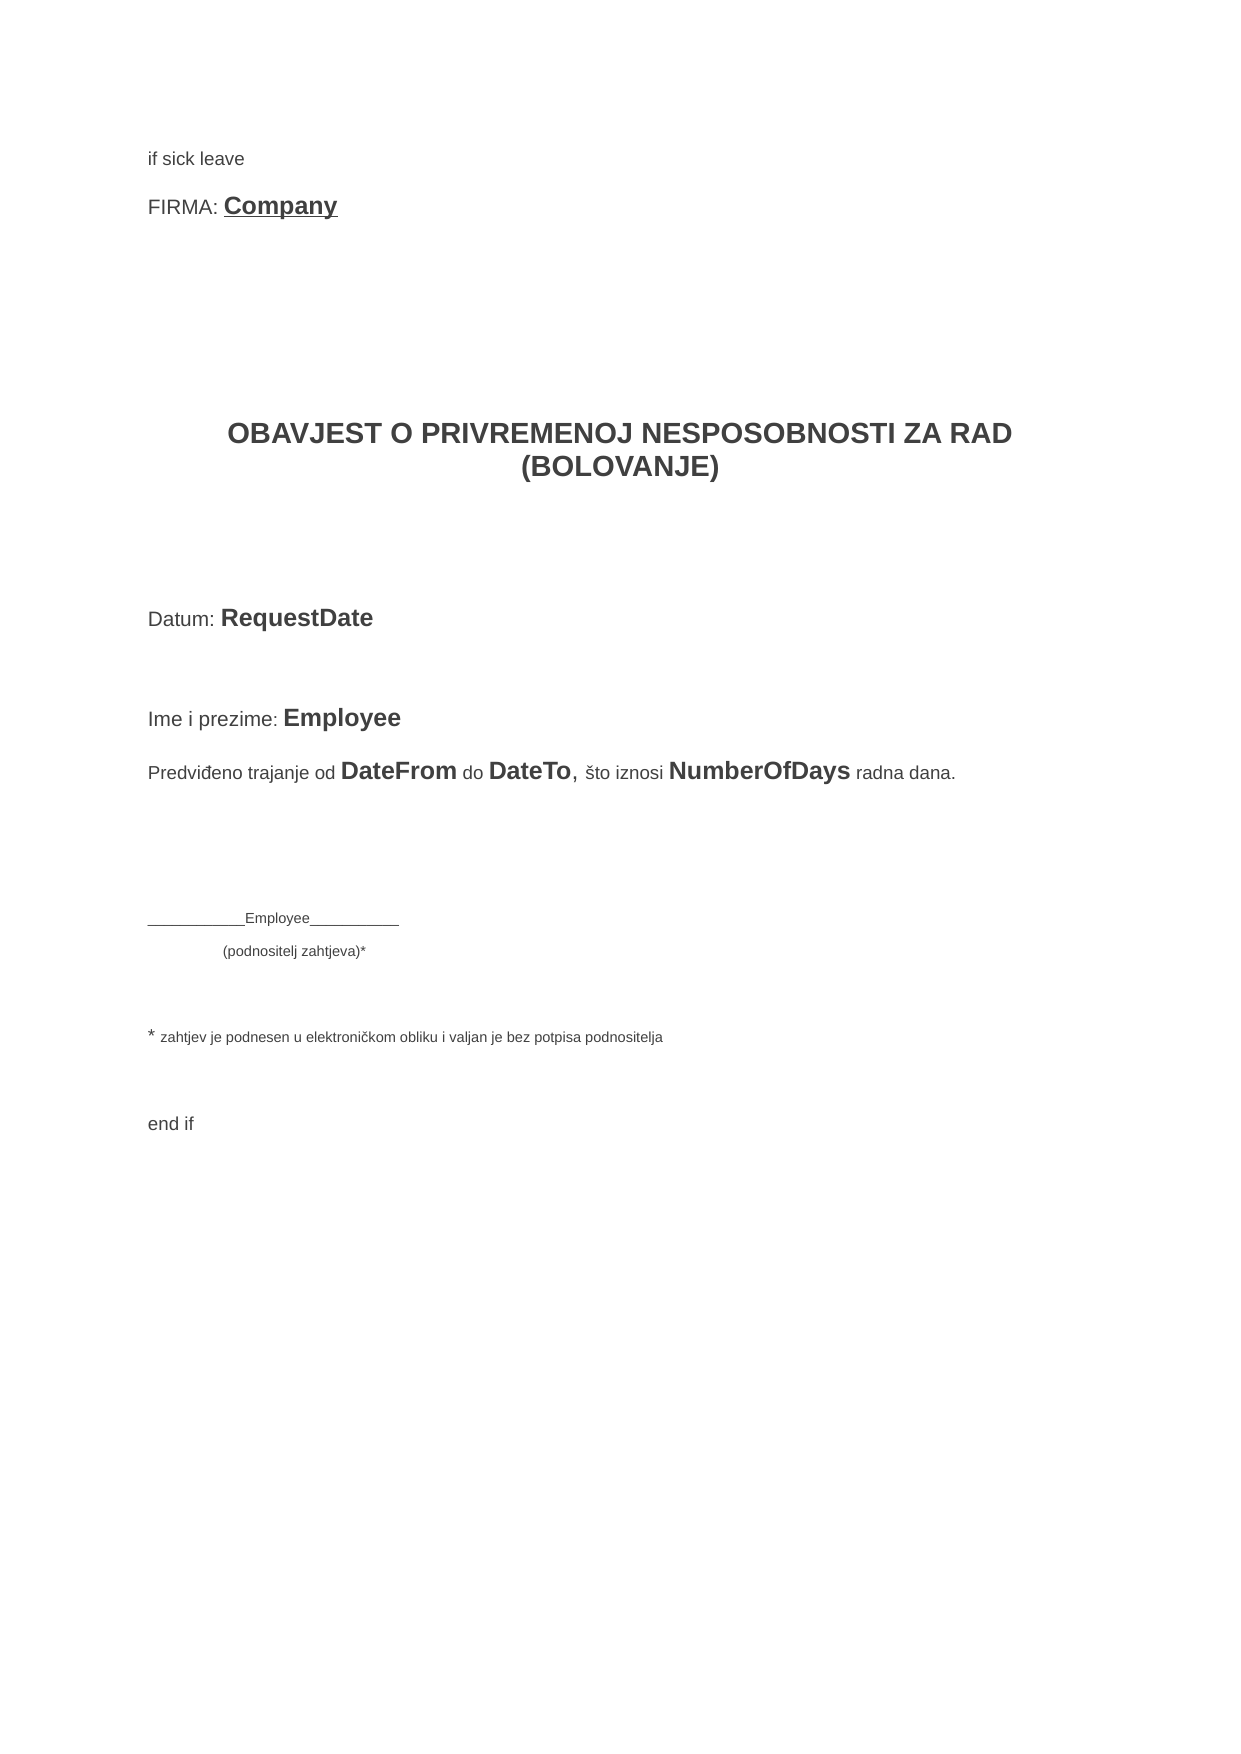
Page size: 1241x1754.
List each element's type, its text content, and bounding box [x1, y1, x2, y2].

text * zahtjev je podnesen u elektroničkom obliku i valjan je bez potpisa podnositelja [148, 1024, 1093, 1046]
text (BOLOVANJE) [148, 449, 1093, 483]
text Ime i prezime: Employee [148, 703, 1093, 732]
text Predviđeno trajanje od DateFrom do DateTo, što iznosi NumberOfDays radna dana. [148, 756, 1093, 785]
text OBAVJEST O PRIVREMENOJ NESPOSOBNOSTI ZA RAD [148, 416, 1093, 449]
text end if [148, 1113, 1093, 1135]
text if sick leave [148, 148, 1093, 169]
text (podnositelj zahtjeva)* [148, 943, 1093, 960]
text Datum: RequestDate [148, 603, 1093, 632]
text FIRMA: Company [148, 191, 1093, 219]
text ____________Employee___________ [148, 909, 1093, 926]
